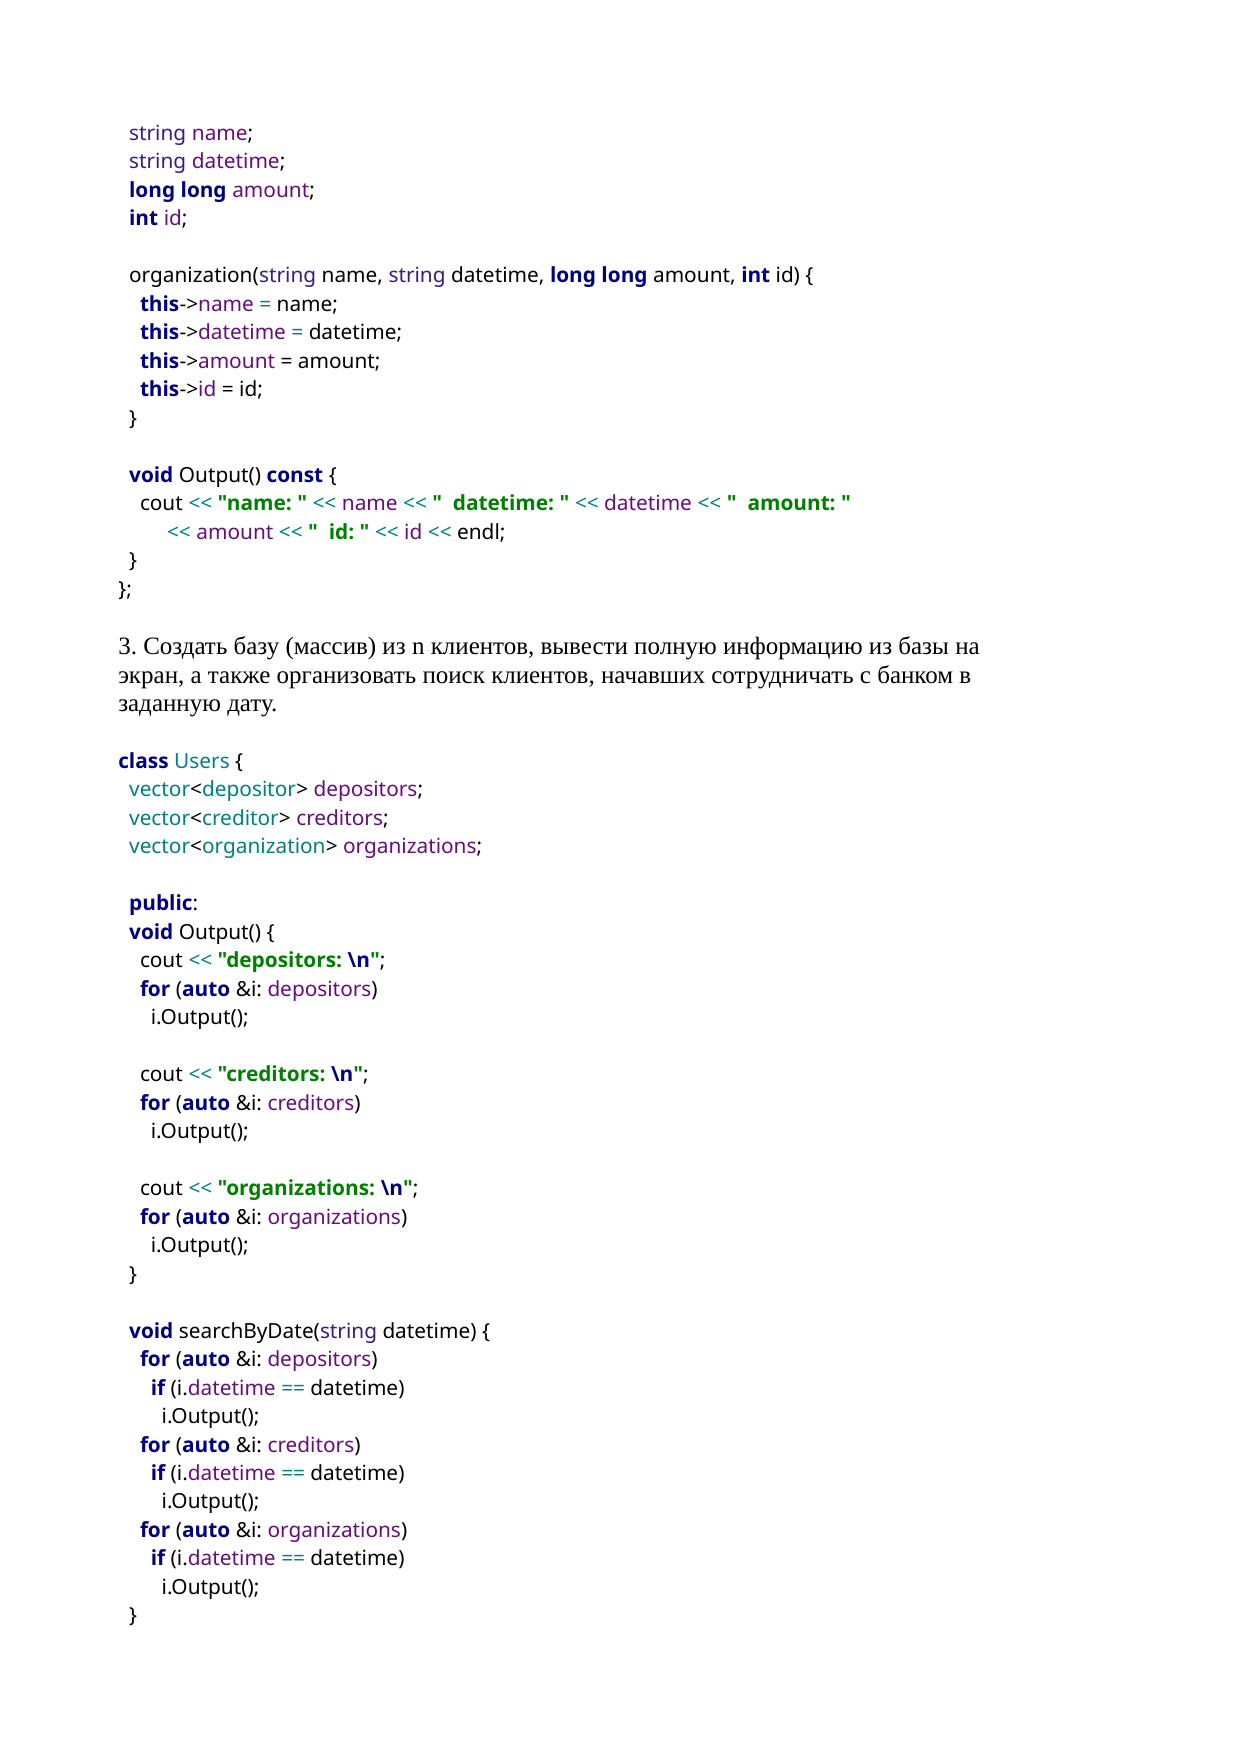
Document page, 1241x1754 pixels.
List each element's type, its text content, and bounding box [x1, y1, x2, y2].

text class Users { vector<depositor> depositors; vector<creditor> creditors; vector<organization> organizations; public: void Output() { cout << "depositors: \n"; for (auto &i: depositors) i.Output(); cout << "creditors: \n"; for (auto &i: creditors) i.Output(); cout << "organizations: \n"; for (auto &i: organizations) i.Output(); } void searchByDate(string datetime) { for (auto &i: depositors) if (i.datetime == datetime) i.Output(); for (auto &i: creditors) if (i.datetime == datetime) i.Output(); for (auto &i: organizations) if (i.datetime == datetime) i.Output(); } [118, 746, 1017, 1629]
text string name; string datetime; long long amount; int id; organization(string name, string datetime, long long amount, int id) { this->name = name; this->datetime = datetime; this->amount = amount; this->id = id; } void Output() const { cout << "name: " << name << " datetime: " << datetime << " amount: " << amount << " id: " << id << endl; } }; [118, 118, 1017, 602]
text 3. Создать базу (массив) из n клиентов, вывести полную информацию из базы на экран, а также организовать поиск клиентов, начавших сотрудничать с банком в заданную дату. [118, 631, 1017, 717]
